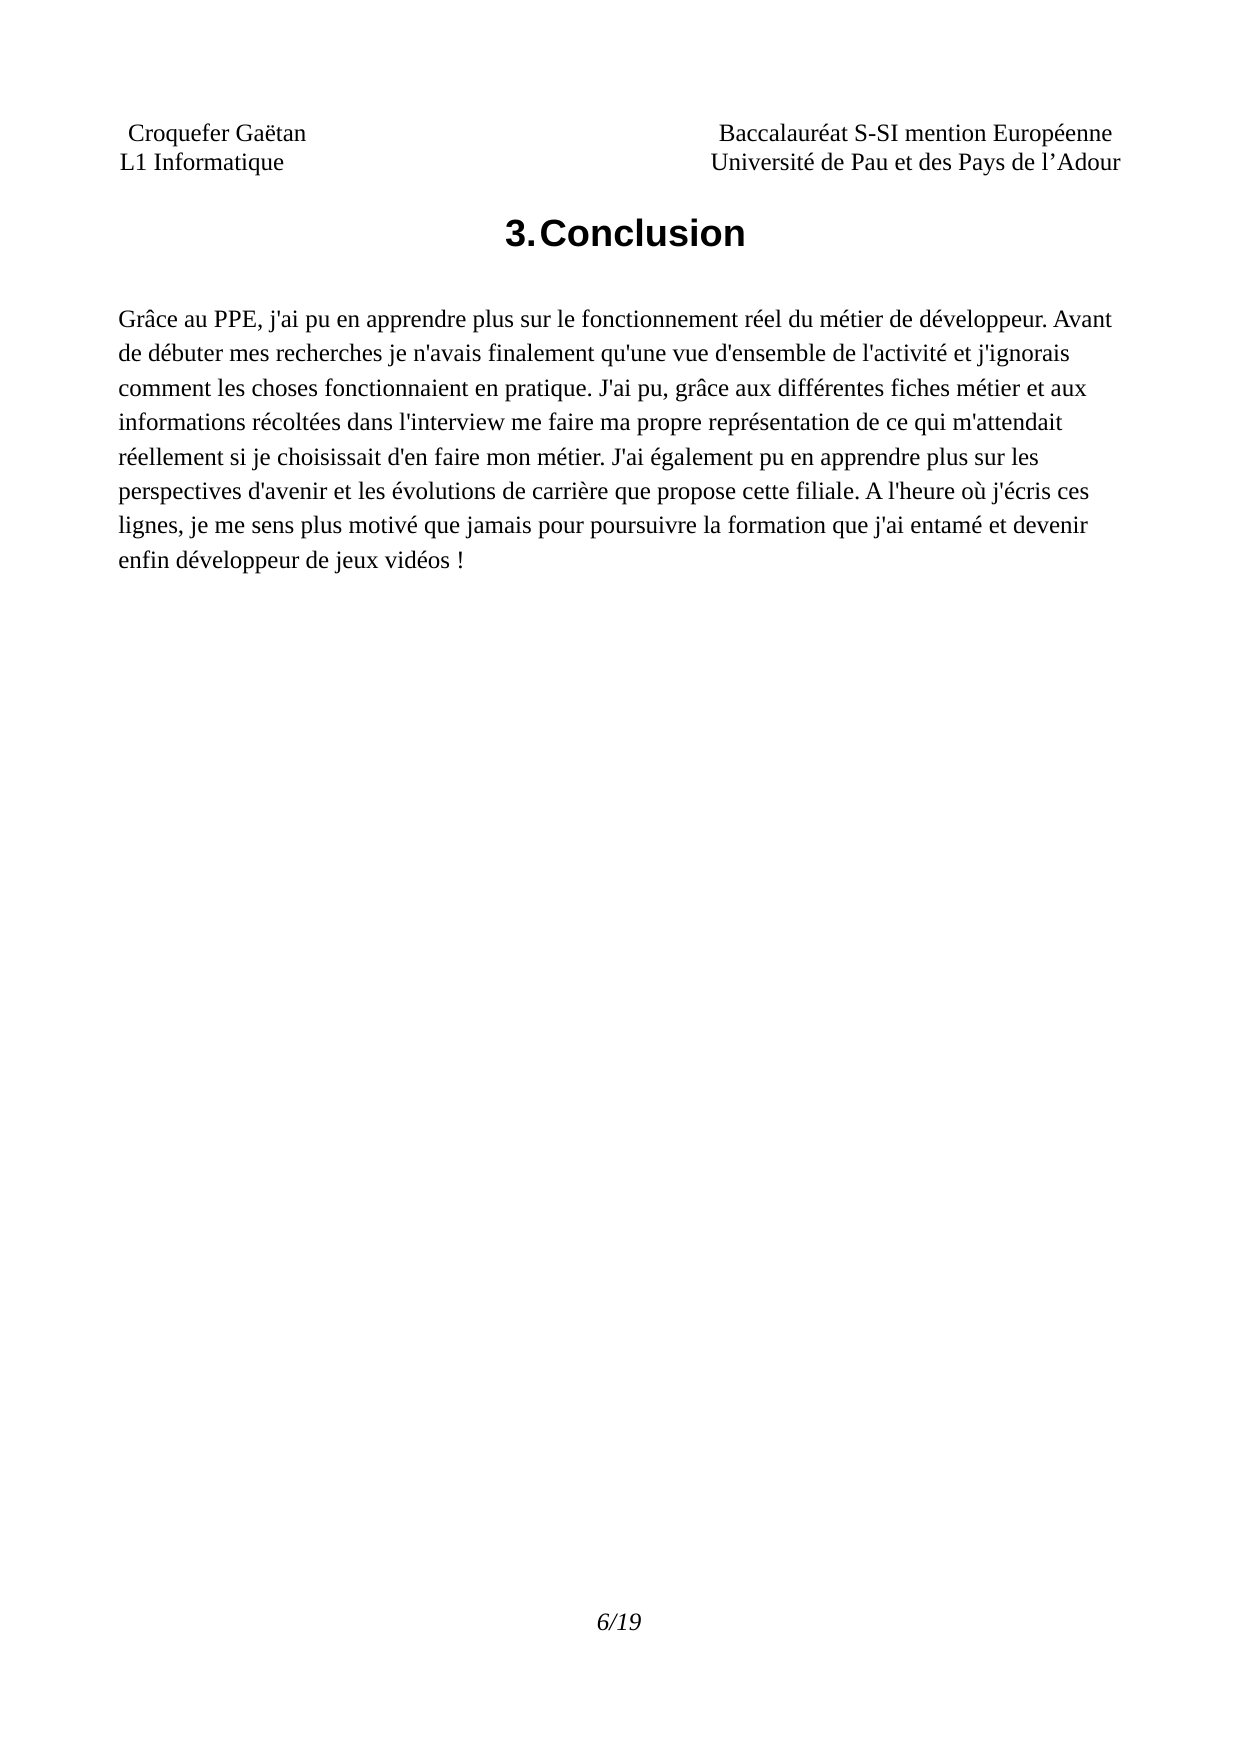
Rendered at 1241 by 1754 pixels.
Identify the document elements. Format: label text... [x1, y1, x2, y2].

text Grâce au PPE, j'ai pu en apprendre plus sur le fonctionnement réel du métier de développeur. Avant de débuter mes recherches je n'avais finalement qu'une vue d'ensemble de l'activité et j'ignorais comment les choses fonctionnaient en pratique. J'ai pu, grâce aux différentes fiches métier et aux informations récoltées dans l'interview me faire ma propre représentation de ce qui m'attendait réellement si je choisissait d'en faire mon métier. J'ai également pu en apprendre plus sur les perspectives d'avenir et les évolutions de carrière que propose cette filiale. A l'heure où j'écris ces lignes, je me sens plus motivé que jamais pour poursuivre la formation que j'ai entamé et devenir enfin développeur de jeux vidéos ! [118, 304, 1122, 574]
subtitle Conclusion [118, 211, 1122, 255]
